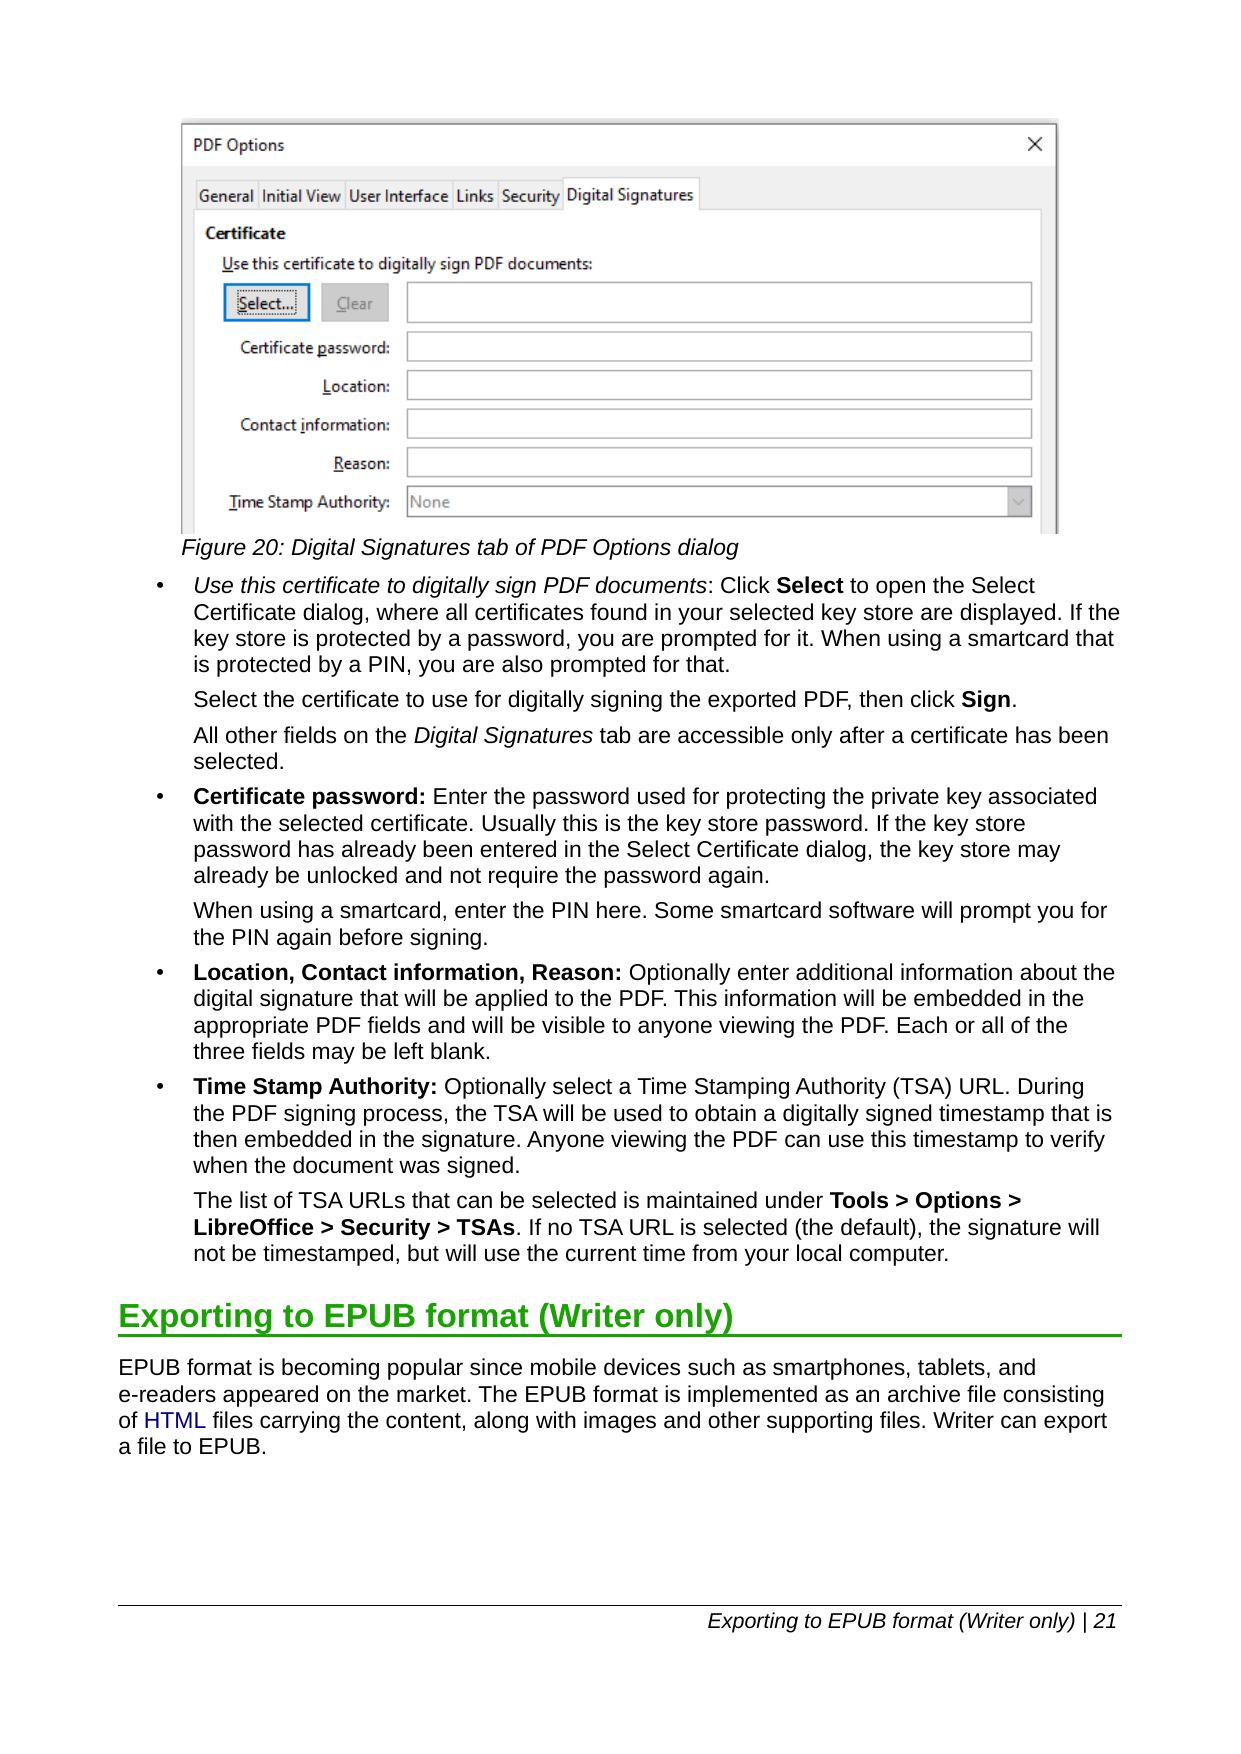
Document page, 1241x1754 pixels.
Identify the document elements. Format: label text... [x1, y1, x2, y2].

list Certificate password: Enter the password used for protecting the private key associated with the selected certificate. Usually this is the key store password. If the key store password has already been entered in the Select Certificate dialog, the key store may already be unlocked and not require the password again. [156, 783, 1122, 888]
list All other fields on the Digital Signatures tab are accessible only after a certificate has been selected. [156, 722, 1122, 774]
list Time Stamp Authority: Optionally select a Time Stamping Authority (TSA) URL. During the PDF signing process, the TSA will be used to obtain a digitally signed timestamp that is then embedded in the signature. Anyone viewing the PDF can use this timestamp to verify when the document was signed. [156, 1073, 1122, 1179]
list Use this certificate to digitally sign PDF documents: Click Select to open the Select Certificate dialog, where all certificates found in your selected key store are displayed. If the key store is protected by a password, you are prompted for it. When using a smartcard that is protected by a PIN, you are also prompted for that. [156, 572, 1122, 677]
list Location, Contact information, Reason: Optionally enter additional information about the digital signature that will be applied to the PDF. This information will be embedded in the appropriate PDF fields and will be visible to anyone viewing the PDF. Each or all of the three fields may be left blank. [156, 959, 1122, 1064]
list Select the certificate to use for digitally signing the exported PDF, then click Sign. [156, 686, 1122, 713]
list The list of TSA URLs that can be selected is maintained under Tools > Options > LibreOffice > Security > TSAs. If no TSA URL is selected (the default), the signature will not be timestamped, but will use the current time from your local computer. [156, 1187, 1122, 1267]
text Figure 20: Digital Signatures tab of PDF Options dialog [181, 534, 1059, 560]
picture [181, 118, 1060, 534]
text EPUB format is becoming popular since mobile devices such as smartphones, tablets, and e‑readers appeared on the market. The EPUB format is implemented as an archive file consisting of HTML files carrying the content, along with images and other supporting files. Writer can export a file to EPUB. [118, 1354, 1122, 1460]
list When using a smartcard, enter the PIN here. Some smartcard software will prompt you for the PIN again before signing. [156, 897, 1122, 950]
subtitle Exporting to EPUB format (Writer only) [118, 1296, 1122, 1334]
